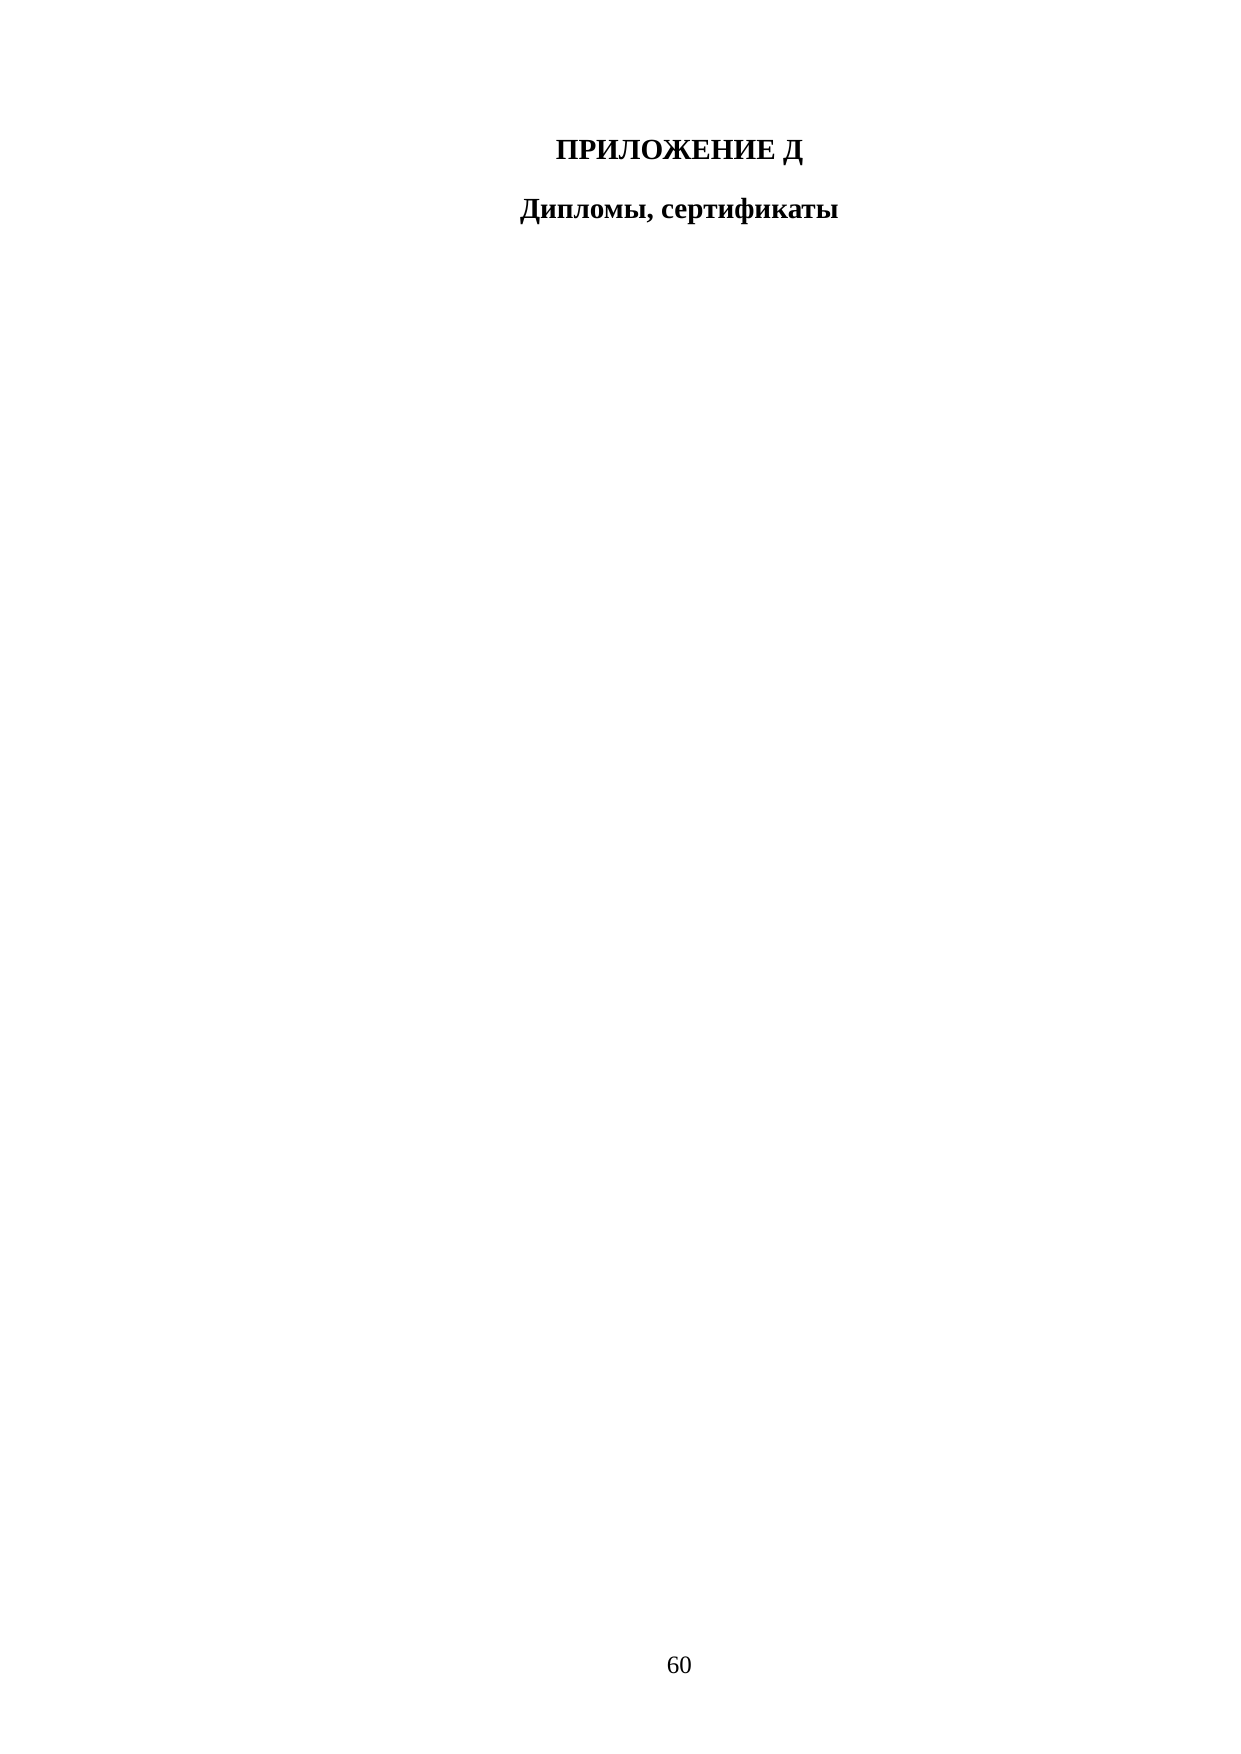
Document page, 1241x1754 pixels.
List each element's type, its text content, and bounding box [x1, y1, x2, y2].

subtitle ПРИЛОЖЕНИЕ Д [177, 132, 1181, 166]
text Дипломы, сертификаты [177, 191, 1181, 224]
